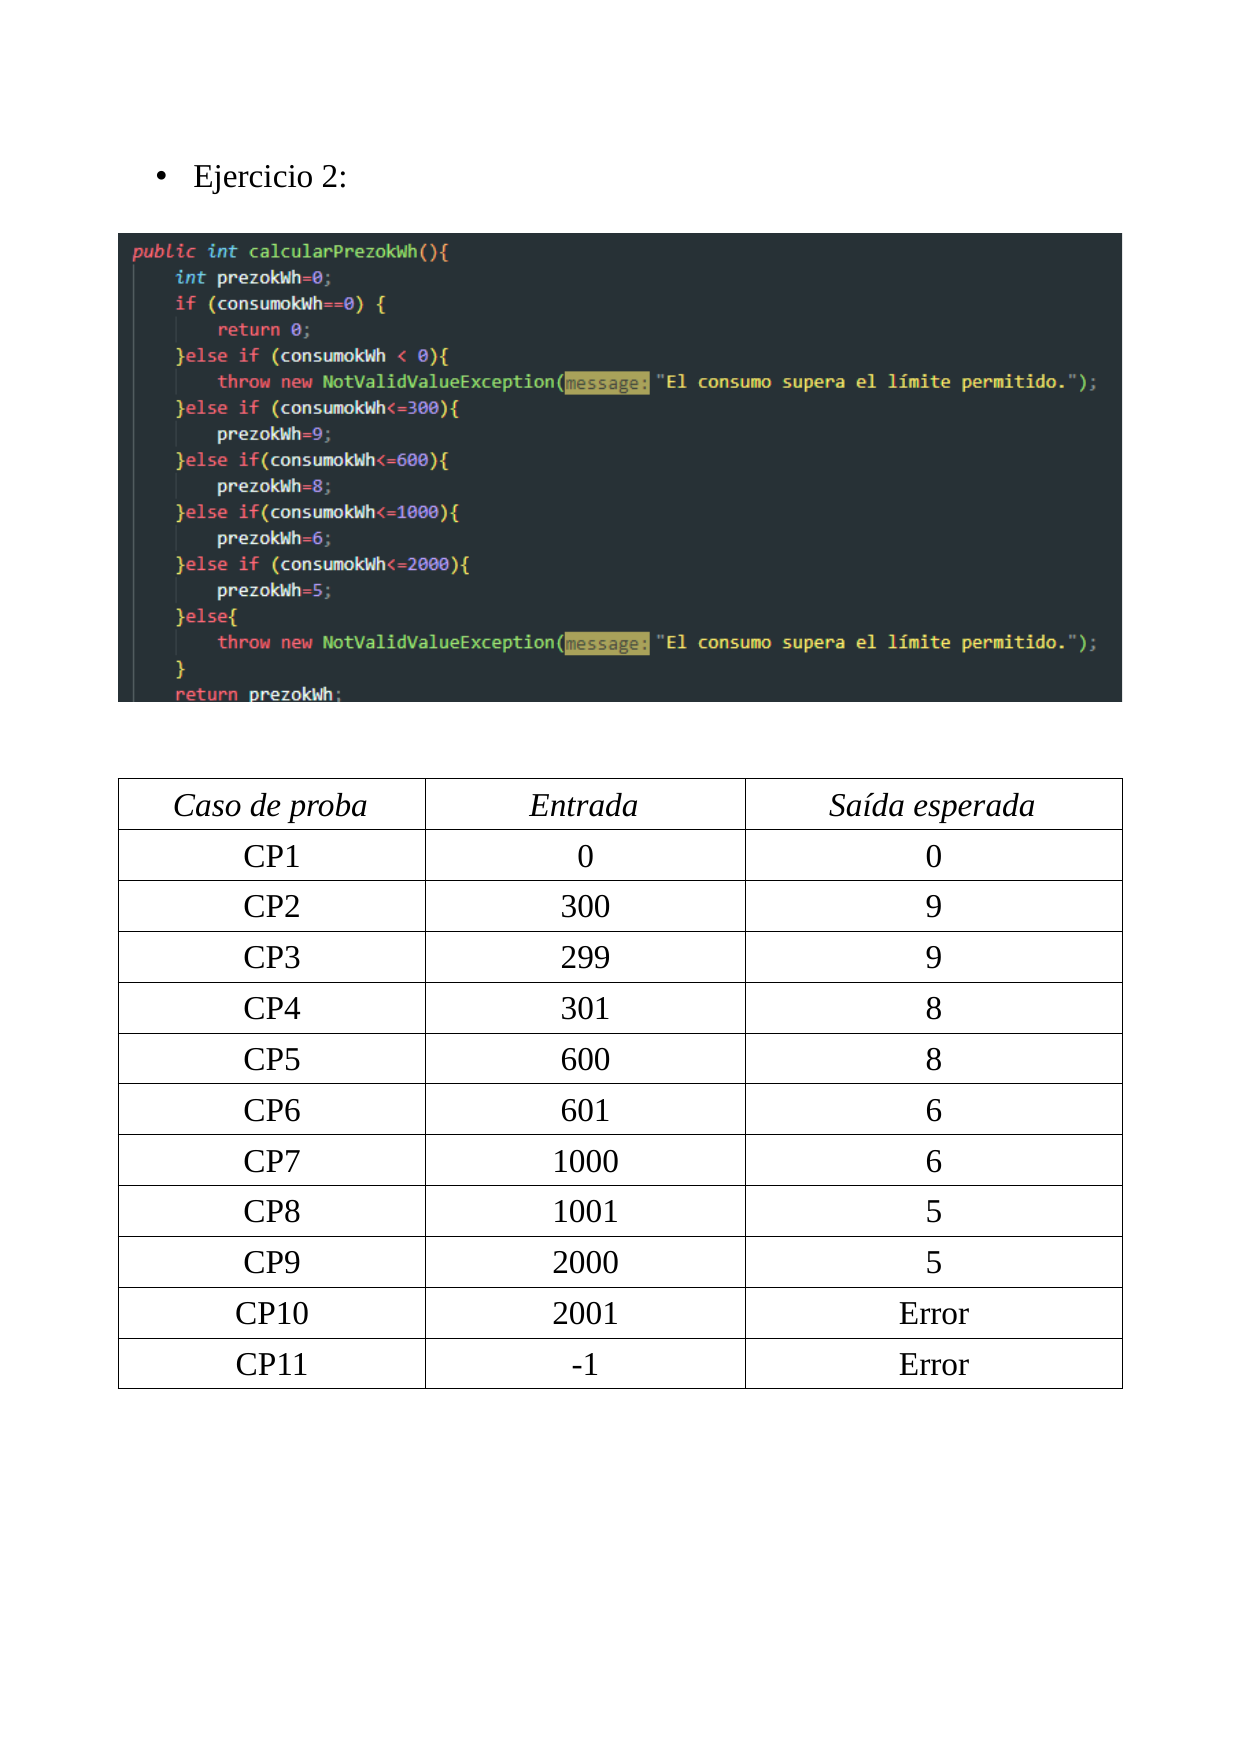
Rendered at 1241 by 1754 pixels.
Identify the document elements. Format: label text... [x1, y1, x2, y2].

table_cell 9 [746, 932, 1122, 982]
table_cell CP10 [119, 1288, 425, 1337]
table_cell 2001 [426, 1288, 745, 1337]
table_cell CP4 [119, 983, 425, 1032]
table_header Entrada [426, 779, 745, 829]
table_cell 1000 [426, 1135, 745, 1185]
table_cell Error [746, 1288, 1122, 1337]
table_cell 299 [426, 932, 745, 982]
table_cell 8 [746, 1034, 1122, 1083]
table_cell 5 [746, 1186, 1122, 1236]
table_cell 6 [746, 1135, 1122, 1185]
table_cell 300 [426, 881, 745, 931]
table_cell 5 [746, 1237, 1122, 1287]
table_cell CP5 [119, 1034, 425, 1083]
table_cell CP6 [119, 1084, 425, 1134]
table_cell CP11 [119, 1339, 425, 1388]
table_cell CP7 [119, 1135, 425, 1185]
table_cell 1001 [426, 1186, 745, 1236]
table_cell 2000 [426, 1237, 745, 1287]
table_cell 601 [426, 1084, 745, 1134]
table_cell 9 [746, 881, 1122, 931]
table_cell 0 [746, 830, 1122, 880]
table_cell CP9 [119, 1237, 425, 1287]
table_cell 0 [426, 830, 745, 880]
picture [118, 233, 1123, 702]
table_cell 301 [426, 983, 745, 1032]
table_header Caso de proba [119, 779, 425, 829]
table_cell Error [746, 1339, 1122, 1388]
table_cell CP1 [119, 830, 425, 880]
table_cell 8 [746, 983, 1122, 1032]
table_cell 600 [426, 1034, 745, 1083]
table_cell CP8 [119, 1186, 425, 1236]
table_cell 6 [746, 1084, 1122, 1134]
table_cell -1 [426, 1339, 745, 1388]
table_cell CP2 [119, 881, 425, 931]
list Ejercicio 2: [156, 156, 1122, 195]
table_cell CP3 [119, 932, 425, 982]
table_header Saída esperada [746, 779, 1122, 829]
